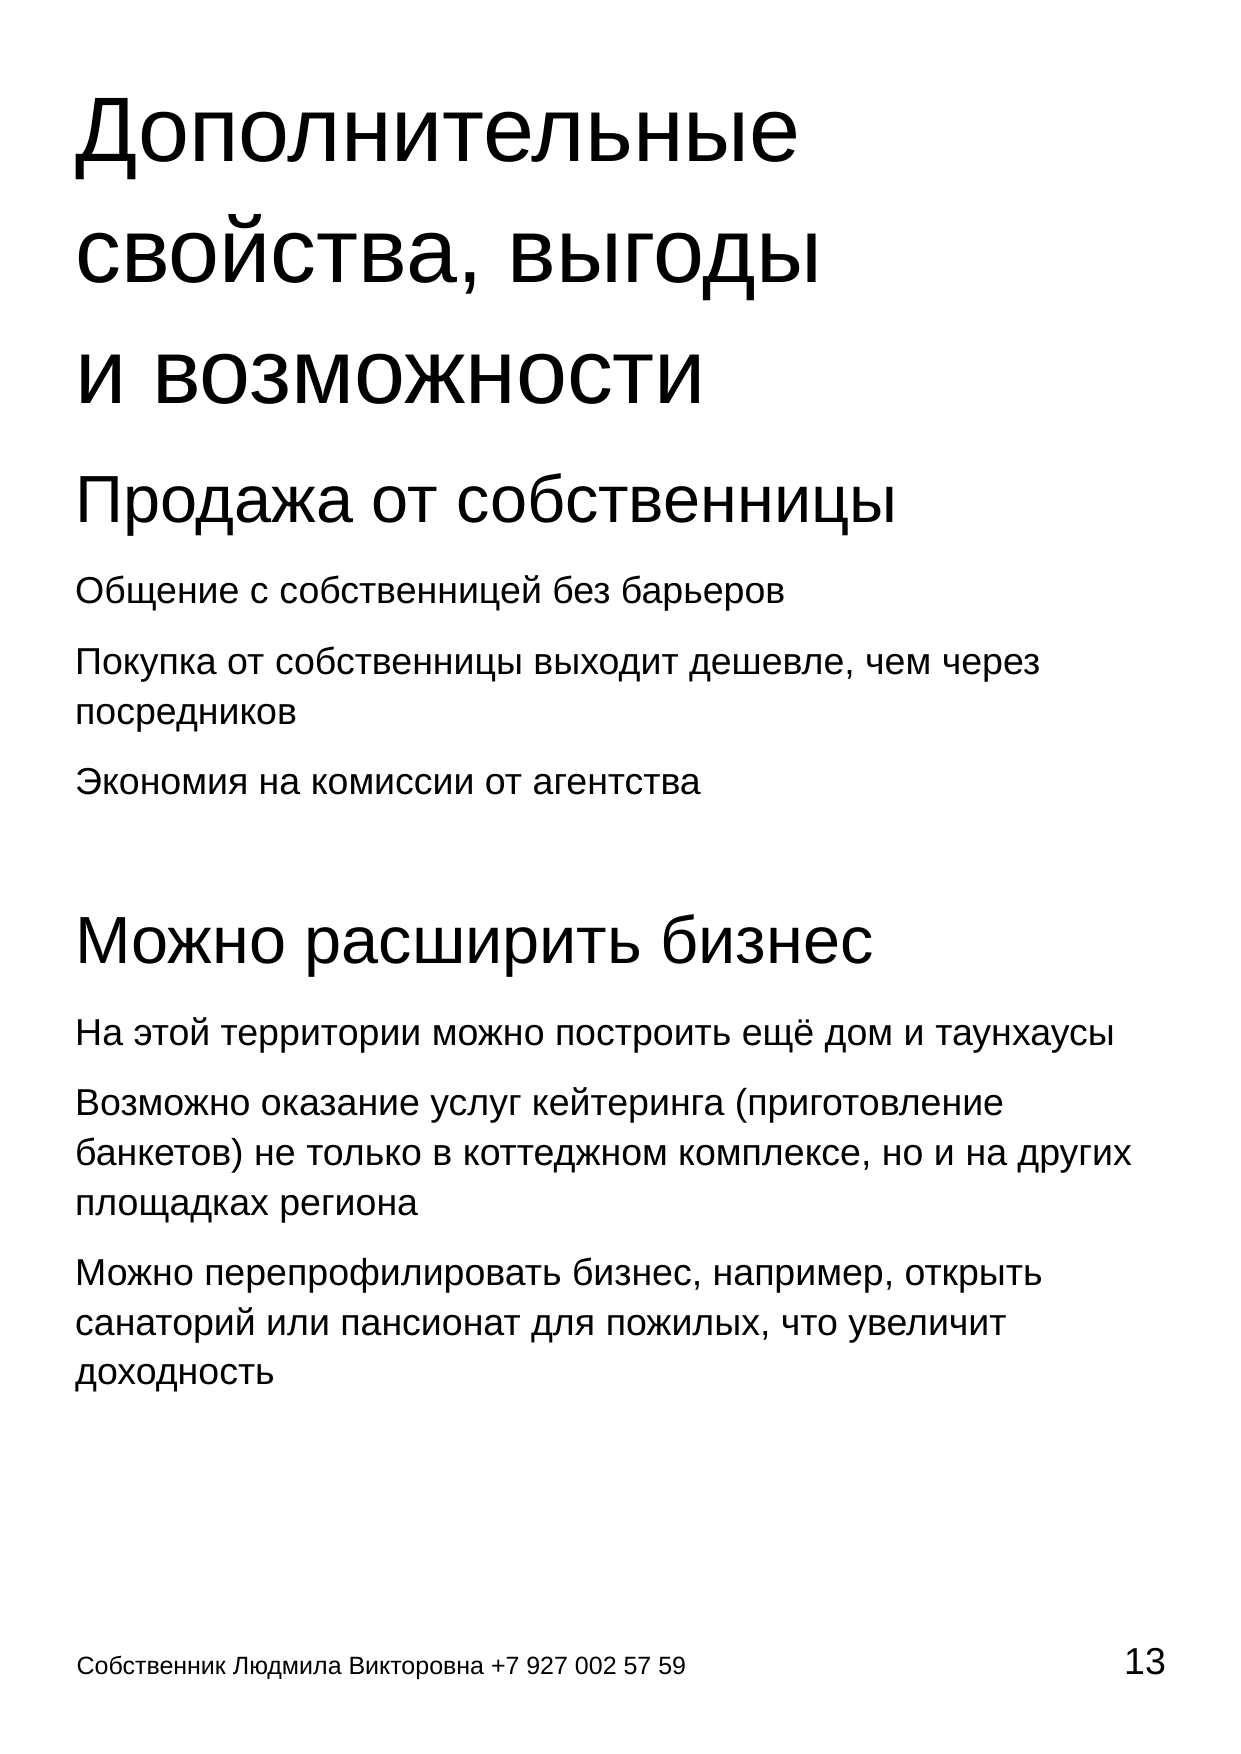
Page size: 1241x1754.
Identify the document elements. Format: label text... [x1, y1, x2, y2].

text Экономия на комиссии от агентства [75, 759, 1166, 803]
text Общение с собственницей без барьеров [75, 569, 1166, 612]
text Можно перепрофилировать бизнес, например, открыть санаторий или пансионат для пожилых, что увеличит доходность [75, 1250, 1166, 1393]
subtitle Можно расширить бизнес [75, 901, 1166, 977]
text Возможно оказание услуг кейтеринга (приготовление банкетов) не только в коттеджном комплексе, но и на других площадках региона [75, 1081, 1166, 1223]
text На этой территории можно построить ещё дом и таунхаусы [75, 1010, 1166, 1053]
subtitle Дополнительные свойства, выгоды и возможности [75, 75, 1166, 423]
text Покупка от собственницы выходит дешевле, чем через посредников [75, 639, 1166, 732]
subtitle Продажа от собственницы [75, 459, 1166, 536]
